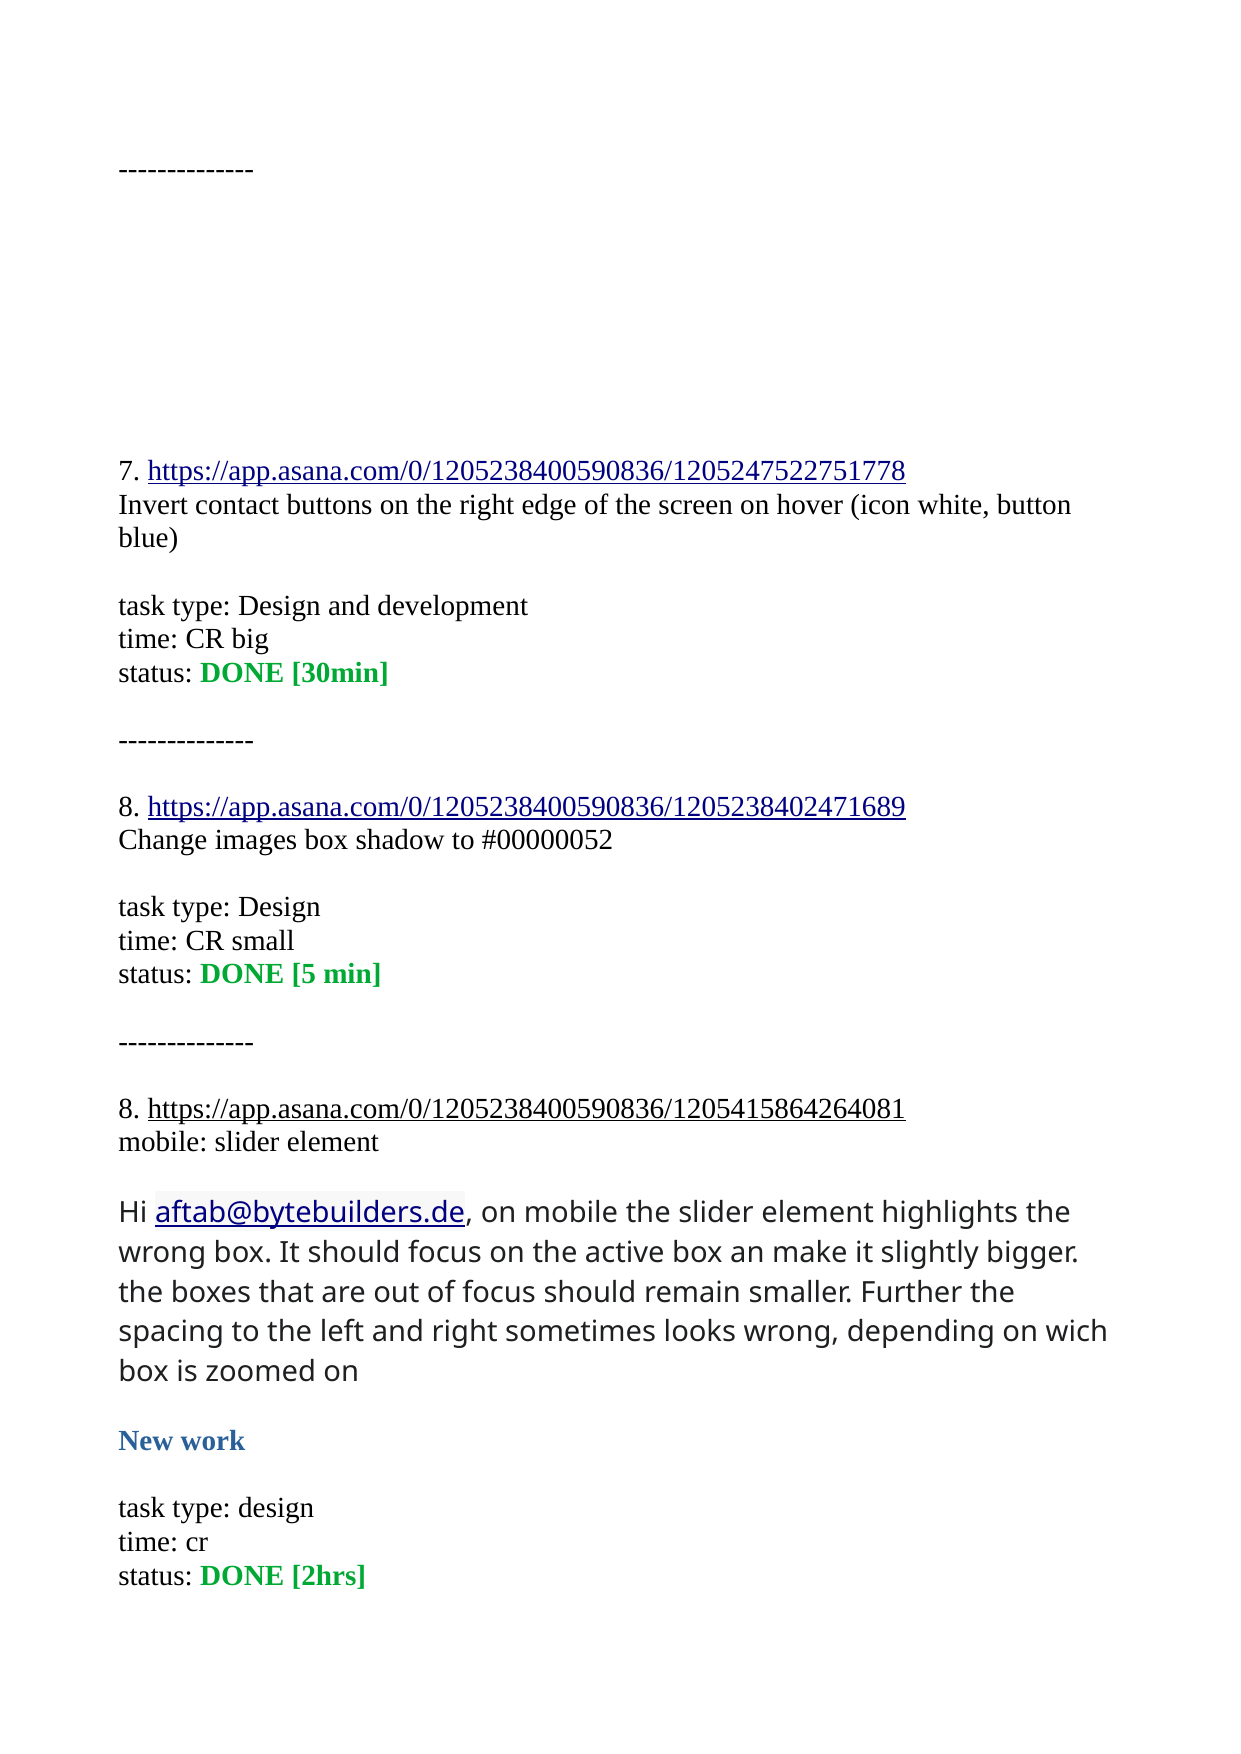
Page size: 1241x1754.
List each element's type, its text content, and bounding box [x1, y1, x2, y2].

text 7. https://app.asana.com/0/1205238400590836/1205247522751778 [118, 453, 1122, 487]
text Hi aftab@bytebuilders.de, on mobile the slider element highlights the wrong box. It should focus on the active box an make it slightly bigger. the boxes that are out of focus should remain smaller. Further the spacing to the left and right sometimes looks wrong, depending on wich box is zoomed on [118, 1191, 1122, 1390]
text status: DONE [2hrs] [118, 1558, 1122, 1591]
text mobile: slider element [118, 1124, 1122, 1158]
text time: cr [118, 1524, 1122, 1558]
text time: CR big [118, 621, 1122, 655]
text Invert contact buttons on the right edge of the screen on hover (icon white, button blue) [118, 487, 1122, 554]
text -------------- [118, 1024, 1122, 1057]
text 8. https://app.asana.com/0/1205238400590836/1205415864264081 [118, 1091, 1122, 1124]
text task type: Design [118, 889, 1122, 923]
text -------------- [118, 152, 1122, 185]
text status: DONE [30min] [118, 655, 1122, 688]
text New work [118, 1423, 1122, 1457]
text time: CR small [118, 923, 1122, 957]
text task type: Design and development [118, 588, 1122, 621]
text Change images box shadow to #00000052 [118, 822, 1122, 856]
text 8. https://app.asana.com/0/1205238400590836/1205238402471689 [118, 789, 1122, 822]
text -------------- [118, 722, 1122, 755]
text task type: design [118, 1491, 1122, 1524]
text status: DONE [5 min] [118, 957, 1122, 990]
